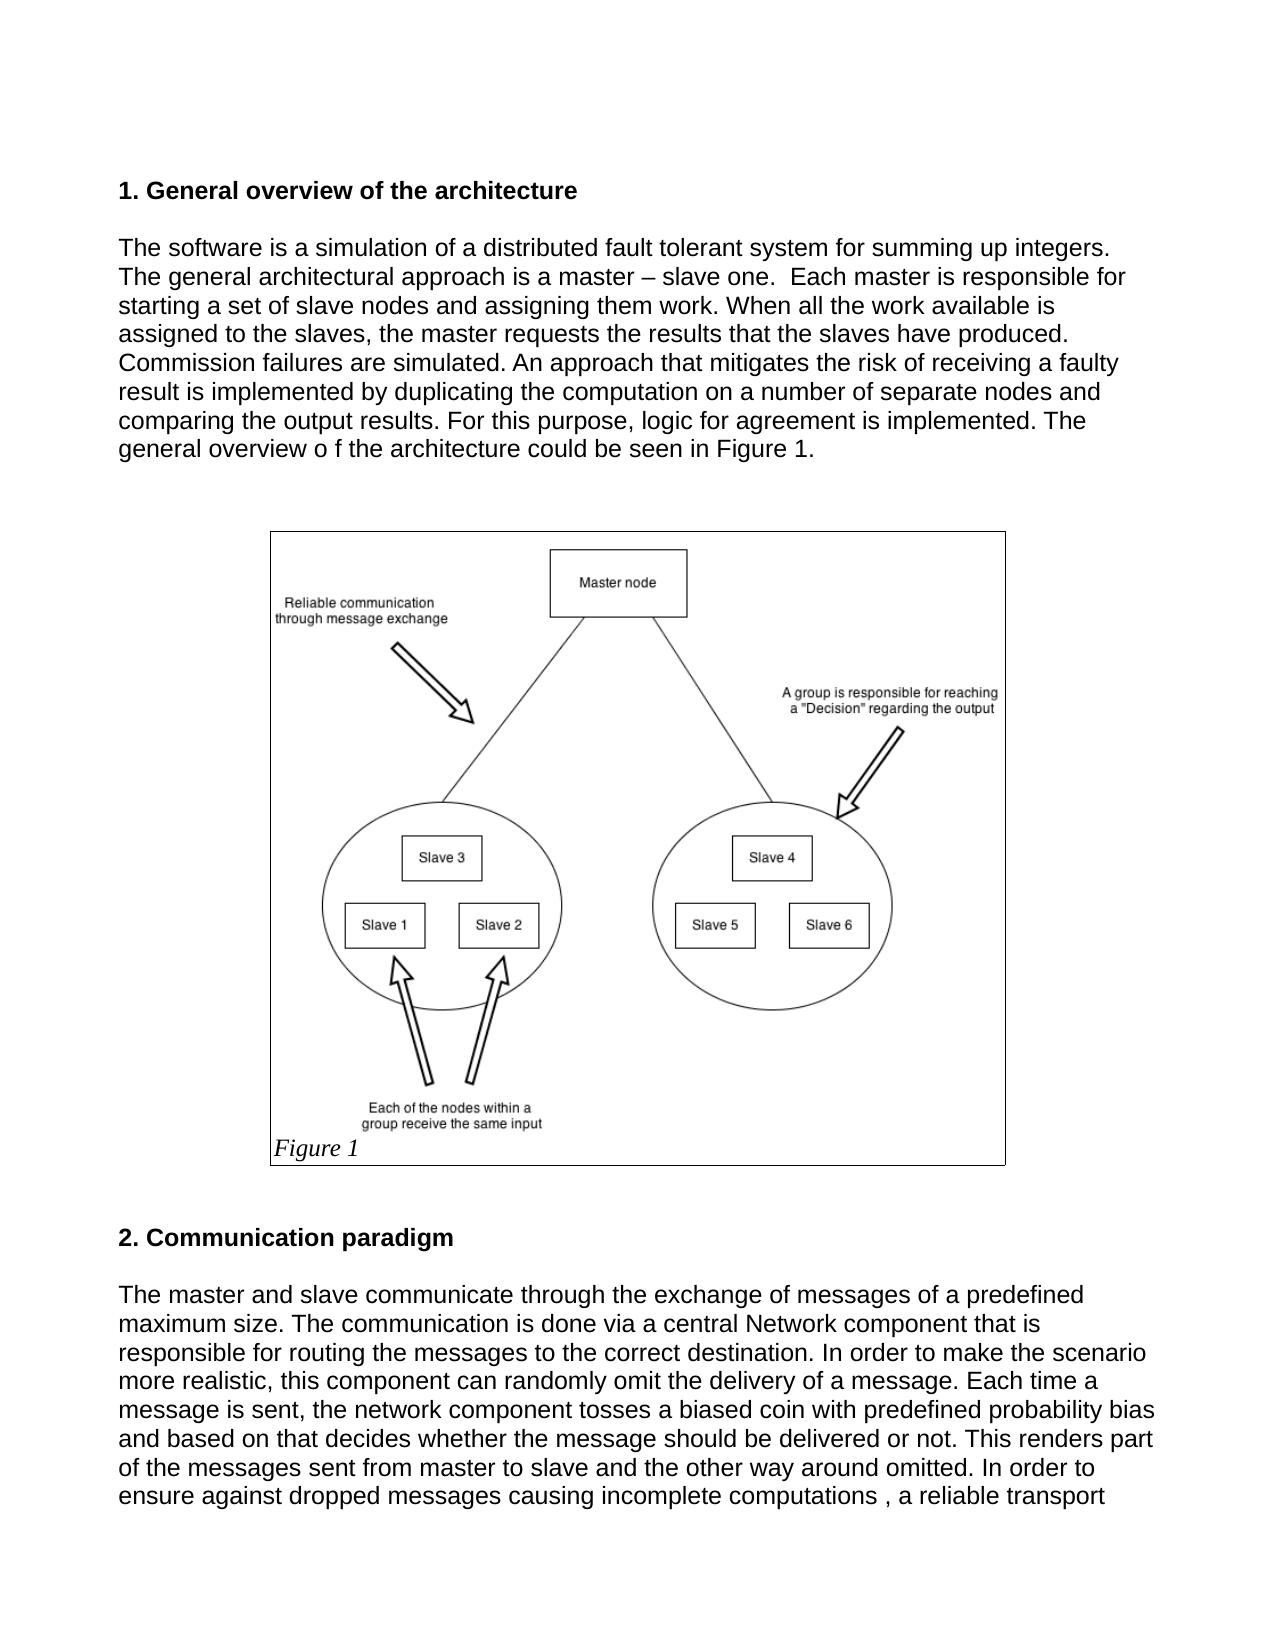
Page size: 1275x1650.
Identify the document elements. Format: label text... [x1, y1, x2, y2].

text 1. General overview of the architecture [118, 176, 1157, 204]
text The software is a simulation of a distributed fault tolerant system for summing up integers. The general architectural approach is a master – slave one. Each master is responsible for starting a set of slave nodes and assigning them work. When all the work available is assigned to the slaves, the master requests the results that the slaves have produced. Commission failures are simulated. An approach that mitigates the risk of receiving a faulty result is implemented by duplicating the computation on a number of separate nodes and comparing the output results. For this purpose, logic for agreement is implemented. The general overview o f the architecture could be seen in Figure 1. [118, 233, 1157, 463]
text 2. Communication paradigm [118, 1222, 1157, 1251]
text The master and slave communicate through the exchange of messages of a predefined maximum size. The communication is done via a central Network component that is responsible for routing the messages to the correct destination. In order to make the scenario more realistic, this component can randomly omit the delivery of a message. Each time a message is sent, the network component tosses a biased coin with predefined probability bias and based on that decides whether the message should be delivered or not. This renders part of the messages sent from master to slave and the other way around omitted. In order to ensure against dropped messages causing incomplete computations , a reliable transport [118, 1280, 1157, 1510]
picture [273, 547, 1002, 1134]
text Figure 1 [273, 1134, 1002, 1162]
